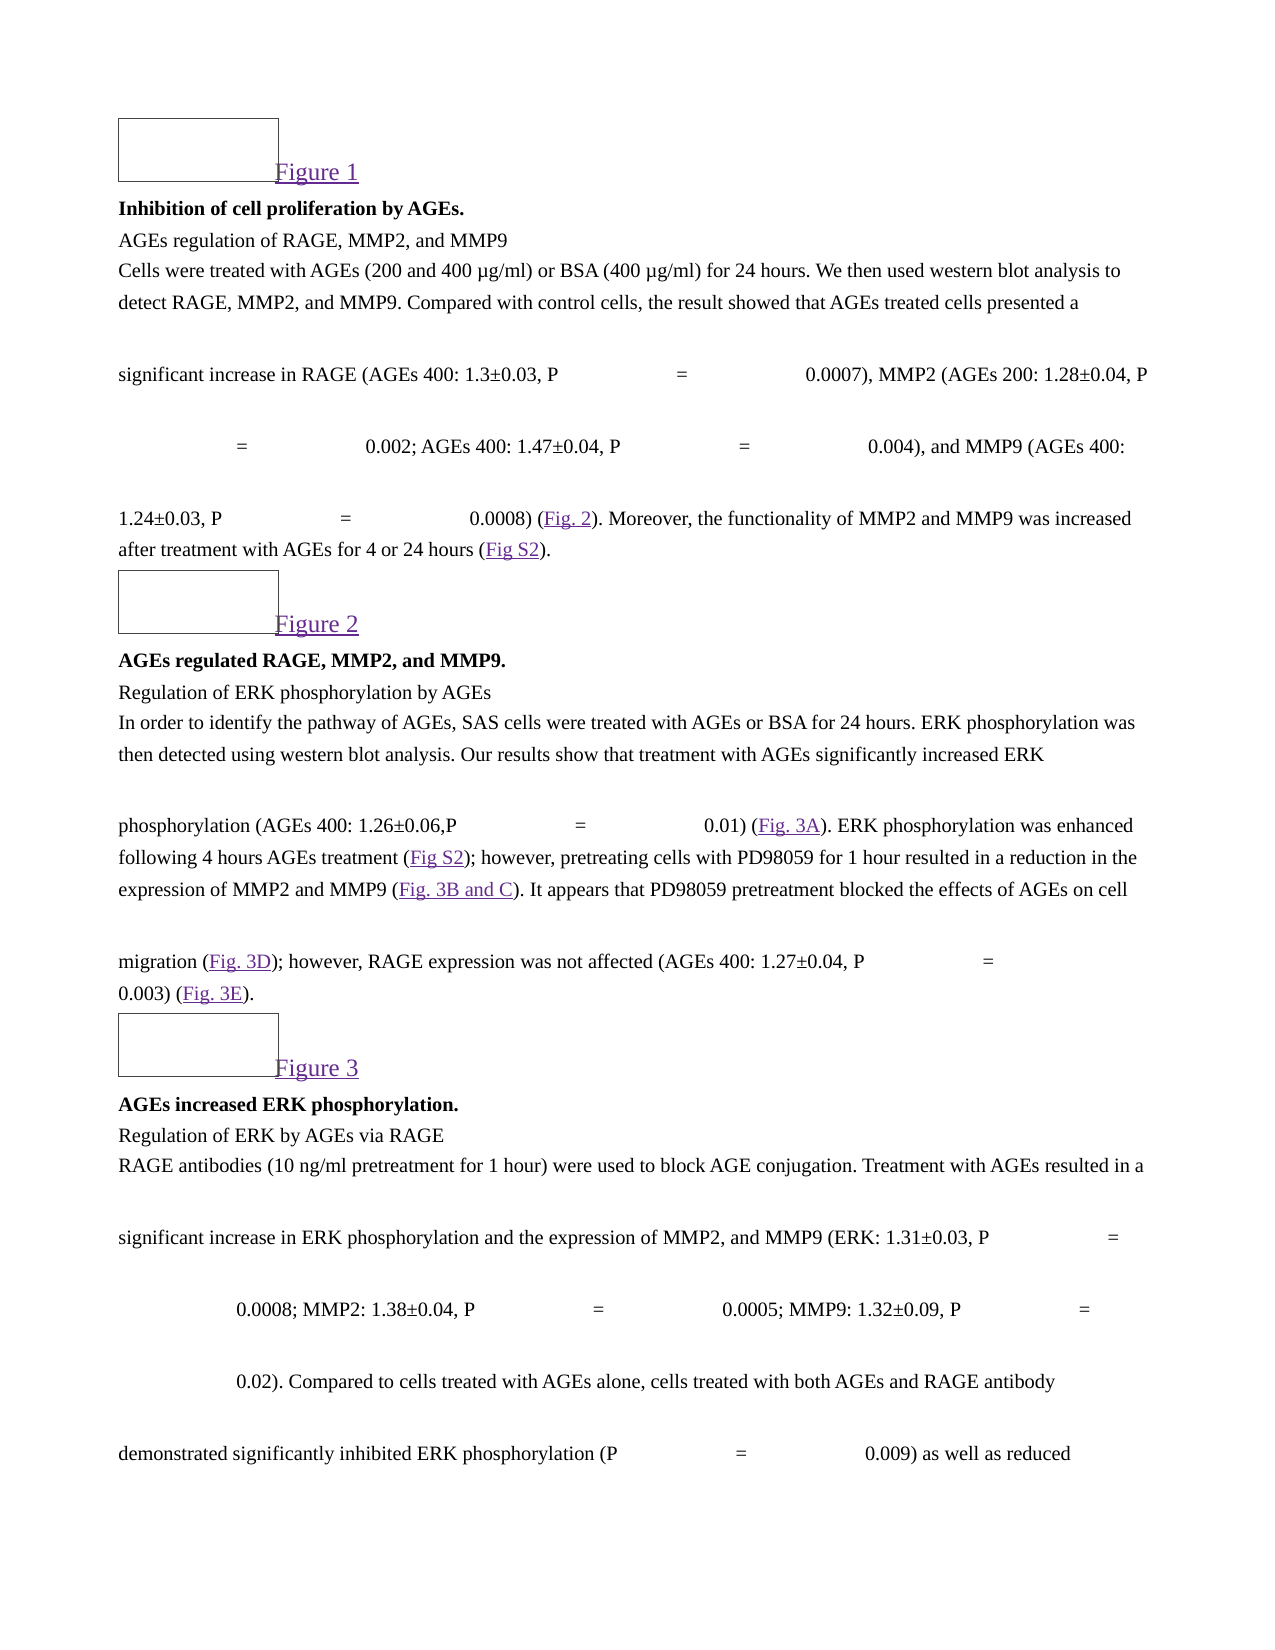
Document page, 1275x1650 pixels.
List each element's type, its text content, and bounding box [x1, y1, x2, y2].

text AGEs increased ERK phosphorylation. [118, 1092, 1157, 1115]
subtitle Regulation of ERK phosphorylation by AGEs [118, 680, 1157, 704]
text In order to identify the pathway of AGEs, SAS cells were treated with AGEs or BSA for 24 hours. ERK phosphorylation was then detected using western blot analysis. Our results show that treatment with AGEs significantly increased ERK phosphorylation (AGEs 400: 1.26±0.06,P=0.01) (Fig. 3A). ERK phosphorylation was enhanced following 4 hours AGEs treatment (Fig S2); however, pretreating cells with PD98059 for 1 hour resulted in a reduction in the expression of MMP2 and MMP9 (Fig. 3B and C). It appears that PD98059 pretreatment blocked the effects of AGEs on cell migration (Fig. 3D); however, RAGE expression was not affected (AGEs 400: 1.27±0.04, P=0.003) (Fig. 3E). [118, 710, 1157, 1005]
text RAGE antibodies (10 ng/ml pretreatment for 1 hour) were used to block AGE conjugation. Treatment with AGEs resulted in a significant increase in ERK phosphorylation and the expression of MMP2, and MMP9 (ERK: 1.31±0.03, P=0.0008; MMP2: 1.38±0.04, P=0.0005; MMP9: 1.32±0.09, P=0.02). Compared to cells treated with AGEs alone, cells treated with both AGEs and RAGE antibody demonstrated significantly inhibited ERK phosphorylation (P=0.009) as well as reduced [118, 1154, 1157, 1464]
subtitle AGEs regulation of RAGE, MMP2, and MMP9 [118, 229, 1157, 252]
subtitle Regulation of ERK by AGEs via RAGE [118, 1124, 1157, 1147]
text Figure 2 [118, 609, 1157, 638]
text Figure 1 [118, 157, 1157, 186]
text AGEs regulated RAGE, MMP2, and MMP9. [118, 648, 1157, 672]
text Inhibition of cell proliferation by AGEs. [118, 197, 1157, 220]
text Figure 3 [118, 1053, 1157, 1081]
text Cells were treated with AGEs (200 and 400 µg/ml) or BSA (400 µg/ml) for 24 hours. We then used western blot analysis to detect RAGE, MMP2, and MMP9. Compared with control cells, the result showed that AGEs treated cells presented a significant increase in RAGE (AGEs 400: 1.3±0.03, P=0.0007), MMP2 (AGEs 200: 1.28±0.04, P=0.002; AGEs 400: 1.47±0.04, P=0.004), and MMP9 (AGEs 400: 1.24±0.03, P=0.0008) (Fig. 2). Moreover, the functionality of MMP2 and MMP9 was increased after treatment with AGEs for 4 or 24 hours (Fig S2). [118, 258, 1157, 561]
